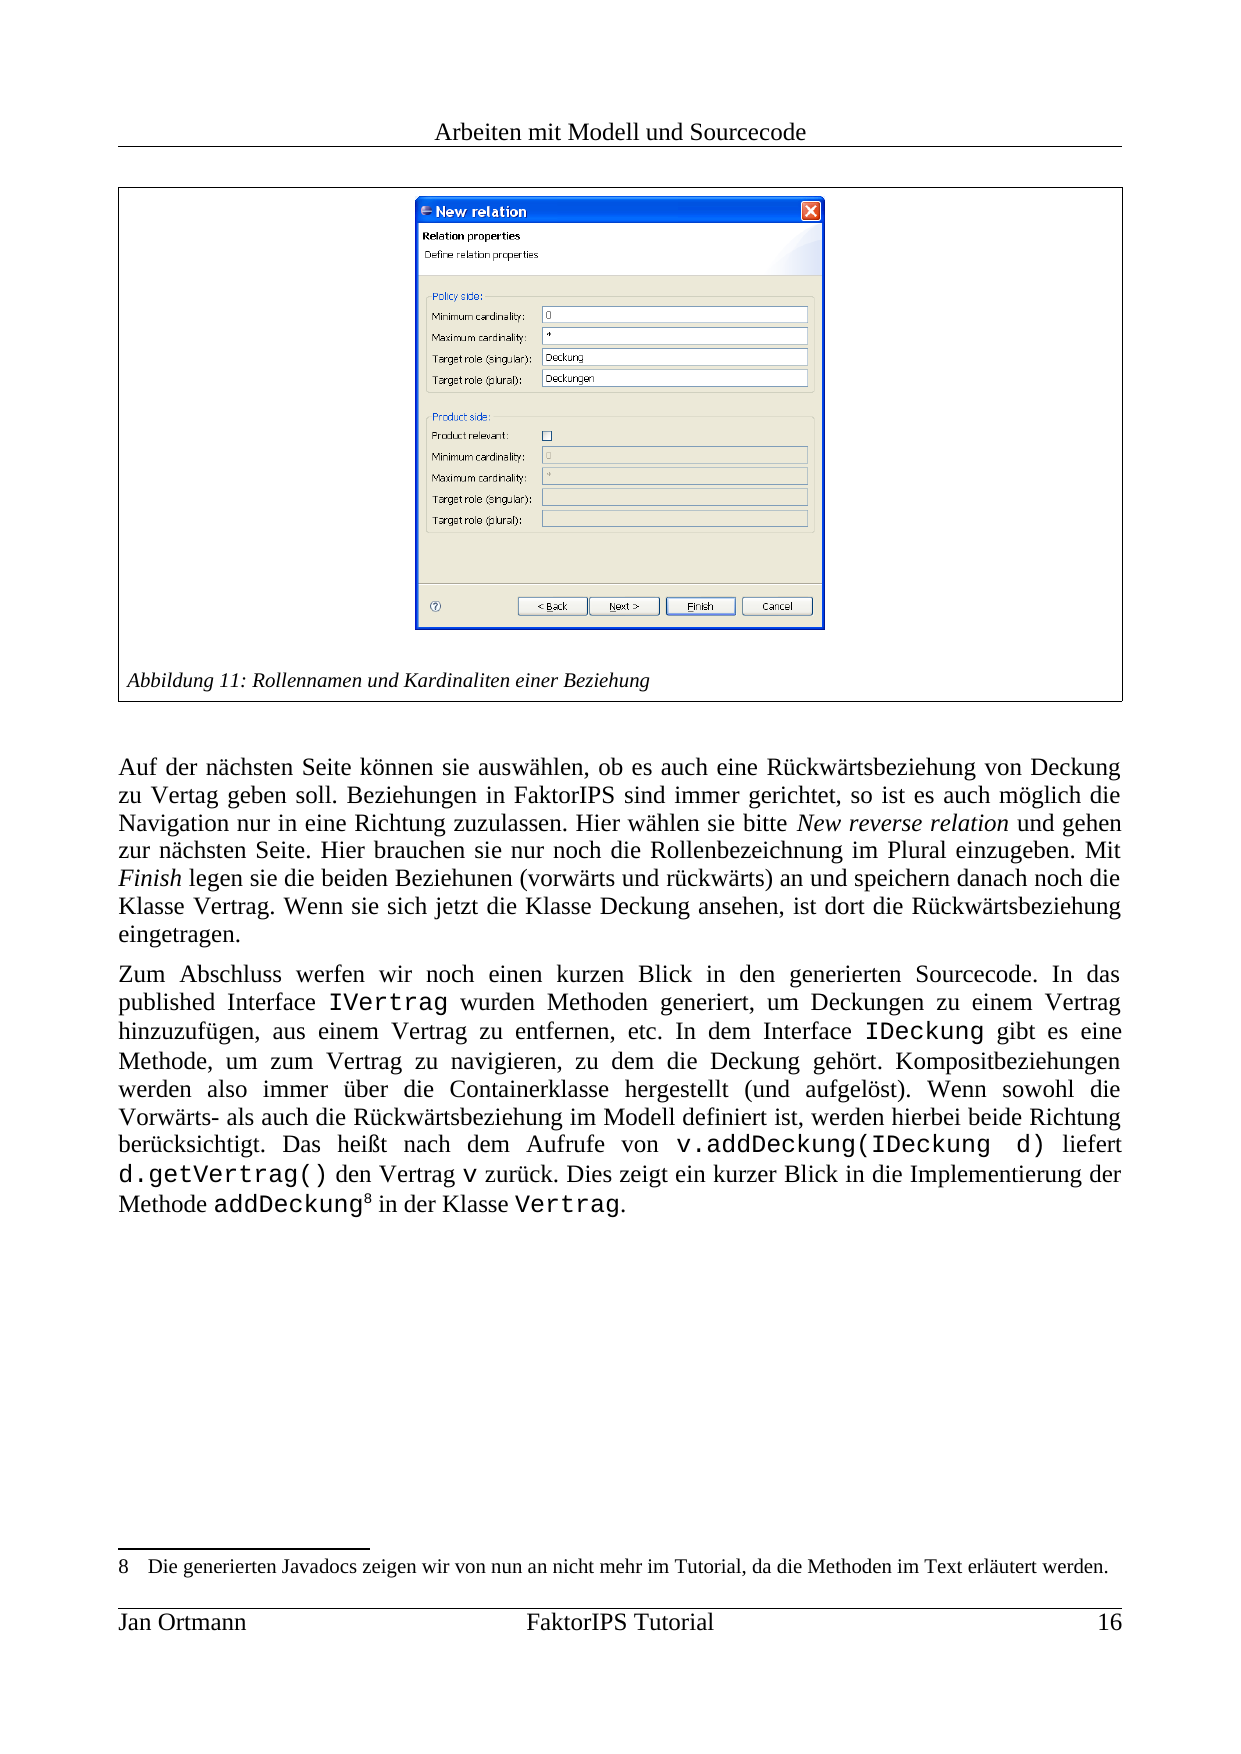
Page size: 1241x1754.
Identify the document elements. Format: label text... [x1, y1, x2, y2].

text Die generierten Javadocs zeigen wir von nun an nicht mehr im Tutorial, da die Methoden im Text erläutert werden. [118, 1555, 1122, 1578]
picture [415, 196, 825, 630]
text Abbildung 11: Rollennamen und Kardinaliten einer Beziehung [127, 669, 1113, 692]
text Auf der nächsten Seite können sie auswählen, ob es auch eine Rückwärtsbeziehung von Deckung zu Vertag geben soll. Beziehungen in FaktorIPS sind immer gerichtet, so ist es auch möglich die Navigation nur in eine Richtung zuzulassen. Hier wählen sie bitte New reverse relation und gehen zur nächsten Seite. Hier brauchen sie nur noch die Rollenbezeichnung im Plural einzugeben. Mit Finish legen sie die beiden Beziehunen (vorwärts und rückwärts) an und speichern danach noch die Klasse Vertrag. Wenn sie sich jetzt die Klasse Deckung ansehen, ist dort die Rückwärtsbeziehung eingetragen. [118, 753, 1122, 947]
text Zum Abschluss werfen wir noch einen kurzen Blick in den generierten Sourcecode. In das published Interface IVertrag wurden Methoden generiert, um Deckungen zu einem Vertrag hinzuzufügen, aus einem Vertrag zu entfernen, etc. In dem Interface IDeckung gibt es eine Methode, um zum Vertrag zu navigieren, zu dem die Deckung gehört. Kompositbeziehungen werden also immer über die Containerklasse hergestellt (und aufgelöst). Wenn sowohl die Vorwärts- als auch die Rückwärtsbeziehung im Modell definiert ist, werden hierbei beide Richtung berücksichtigt. Das heißt nach dem Aufrufe von v.addDeckung(IDeckung d) liefert d.getVertrag() den Vertrag v zurück. Dies zeigt ein kurzer Blick in die Implementierung der Methode addDeckung in der Klasse Vertrag. [118, 960, 1122, 1220]
